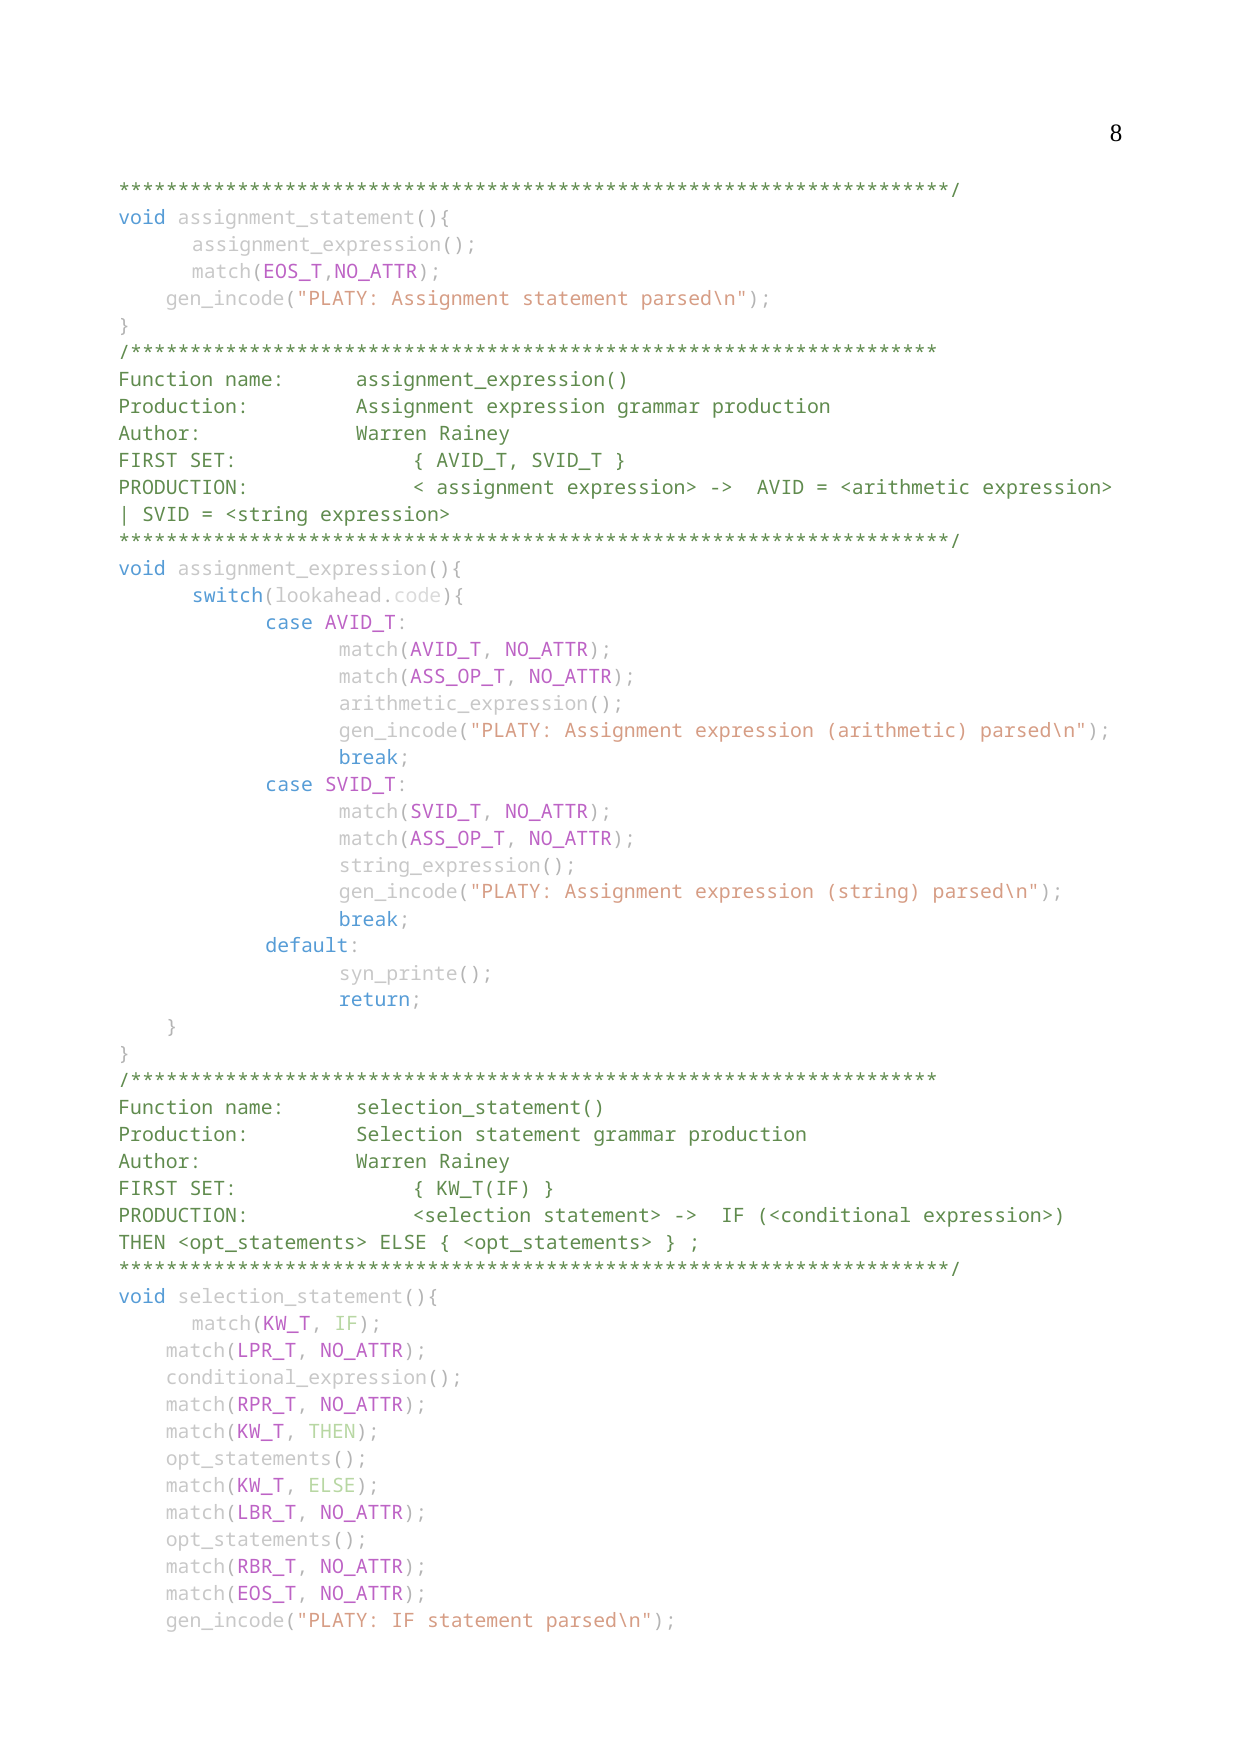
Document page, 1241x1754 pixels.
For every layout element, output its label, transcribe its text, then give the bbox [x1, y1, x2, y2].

text match(ASS_OP_T, NO_ATTR); [118, 662, 1122, 689]
text PRODUCTION: < assignment expression> -> AVID = <arithmetic expression> | SVID = <string expression> [118, 473, 1122, 527]
text opt_statements(); [118, 1444, 1122, 1471]
text PRODUCTION: <selection statement> -> IF (<conditional expression>) THEN <opt_statements> ELSE { <opt_statements> } ; [118, 1202, 1122, 1256]
text /******************************************************************** [118, 1067, 1122, 1094]
text void assignment_statement(){ [118, 203, 1122, 230]
text match(RBR_T, NO_ATTR); [118, 1552, 1122, 1579]
text Function name: assignment_expression() [118, 365, 1122, 392]
text Author: Warren Rainey [118, 419, 1122, 446]
text match(EOS_T, NO_ATTR); [118, 1579, 1122, 1606]
text gen_incode("PLATY: Assignment expression (string) parsed\n"); [118, 878, 1122, 905]
text match(EOS_T,NO_ATTR); [118, 257, 1122, 284]
text return; [118, 986, 1122, 1013]
text gen_incode("PLATY: IF statement parsed\n"); [118, 1606, 1122, 1633]
text void assignment_expression(){ [118, 554, 1122, 581]
text syn_printe(); [118, 959, 1122, 986]
text } [118, 1040, 1122, 1067]
text Function name: selection_statement() [118, 1094, 1122, 1121]
text arithmetic_expression(); [118, 689, 1122, 716]
text FIRST SET: { KW_T(IF) } [118, 1174, 1122, 1202]
text **********************************************************************/ [118, 176, 1122, 203]
text switch(lookahead.code){ [118, 581, 1122, 608]
text break; [118, 743, 1122, 770]
text FIRST SET: { AVID_T, SVID_T } [118, 446, 1122, 473]
text case AVID_T: [118, 608, 1122, 635]
text match(KW_T, IF); [118, 1309, 1122, 1336]
text void selection_statement(){ [118, 1282, 1122, 1309]
text gen_incode("PLATY: Assignment statement parsed\n"); [118, 284, 1122, 311]
text case SVID_T: [118, 770, 1122, 797]
text } [118, 311, 1122, 338]
text Author: Warren Rainey [118, 1148, 1122, 1174]
text break; [118, 905, 1122, 932]
text default: [118, 932, 1122, 959]
text opt_statements(); [118, 1525, 1122, 1552]
text /******************************************************************** [118, 338, 1122, 365]
text match(LPR_T, NO_ATTR); [118, 1336, 1122, 1363]
text Production: Selection statement grammar production [118, 1121, 1122, 1148]
text gen_incode("PLATY: Assignment expression (arithmetic) parsed\n"); [118, 716, 1122, 743]
text match(LBR_T, NO_ATTR); [118, 1498, 1122, 1525]
text match(SVID_T, NO_ATTR); [118, 797, 1122, 824]
text string_expression(); [118, 851, 1122, 878]
text match(KW_T, ELSE); [118, 1471, 1122, 1498]
text **********************************************************************/ [118, 1256, 1122, 1282]
text } [118, 1013, 1122, 1040]
text conditional_expression(); [118, 1363, 1122, 1390]
text match(ASS_OP_T, NO_ATTR); [118, 824, 1122, 851]
text **********************************************************************/ [118, 527, 1122, 554]
text match(AVID_T, NO_ATTR); [118, 635, 1122, 662]
text Production: Assignment expression grammar production [118, 392, 1122, 419]
text match(KW_T, THEN); [118, 1417, 1122, 1444]
text assignment_expression(); [118, 230, 1122, 257]
text match(RPR_T, NO_ATTR); [118, 1390, 1122, 1417]
